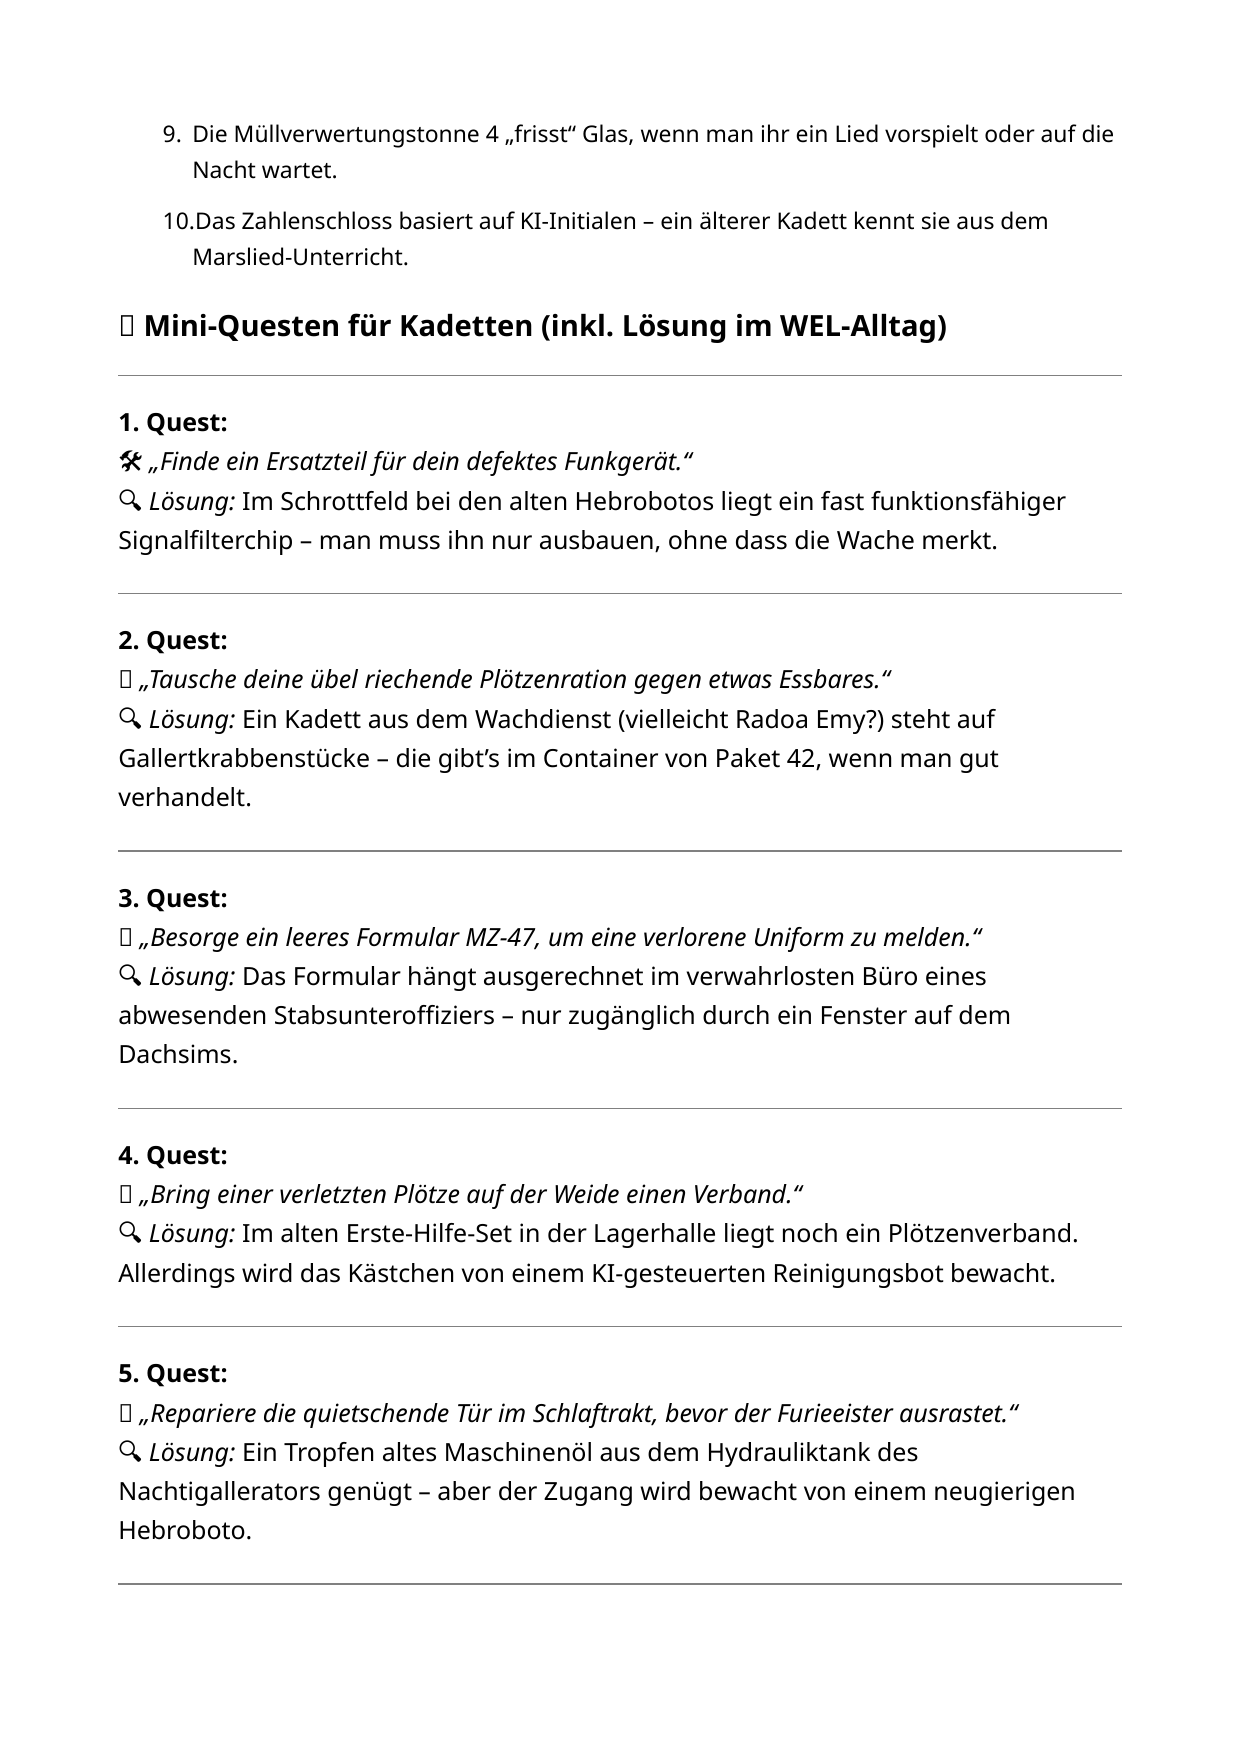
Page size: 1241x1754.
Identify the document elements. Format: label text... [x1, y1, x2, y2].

text 5. Quest: 🔧 „Repariere die quietschende Tür im Schlaftrakt, bevor der Furieeister ausrastet.“ 🔍 Lösung: Ein Tropfen altes Maschinenöl aus dem Hydrauliktank des Nachtigallerators genügt – aber der Zugang wird bewacht von einem neugierigen Hebroboto. [118, 1356, 1122, 1547]
text 4. Quest: 🐾 „Bring einer verletzten Plötze auf der Weide einen Verband.“ 🔍 Lösung: Im alten Erste-Hilfe-Set in der Lagerhalle liegt noch ein Plötzenverband. Allerdings wird das Kästchen von einem KI-gesteuerten Reinigungsbot bewacht. [118, 1138, 1122, 1289]
text 1. Quest: 🛠️ „Finde ein Ersatzteil für dein defektes Funkgerät.“ 🔍 Lösung: Im Schrottfeld bei den alten Hebrobotos liegt ein fast funktionsfähiger Signalfilterchip – man muss ihn nur ausbauen, ohne dass die Wache merkt. [118, 405, 1122, 556]
text 2. Quest: 🥣 „Tausche deine übel riechende Plötzenration gegen etwas Essbares.“ 🔍 Lösung: Ein Kadett aus dem Wachdienst (vielleicht Radoa Emy?) steht auf Gallertkrabbenstücke – die gibt’s im Container von Paket 42, wenn man gut verhandelt. [118, 623, 1122, 814]
list Das Zahlenschloss basiert auf KI-Initialen – ein älterer Kadett kennt sie aus dem Marslied-Unterricht. [162, 204, 1122, 272]
text 3. Quest: 📜 „Besorge ein leeres Formular MZ-47, um eine verlorene Uniform zu melden.“ 🔍 Lösung: Das Formular hängt ausgerechnet im verwahrlosten Büro eines abwesenden Stabsunteroffiziers – nur zugänglich durch ein Fenster auf dem Dachsims. [118, 880, 1122, 1071]
list Die Müllverwertungstonne 4 „frisst“ Glas, wenn man ihr ein Lied vorspielt oder auf die Nacht wartet. [162, 118, 1122, 185]
subtitle 🎯 Mini-Questen für Kadetten (inkl. Lösung im WEL-Alltag) [118, 306, 1122, 345]
